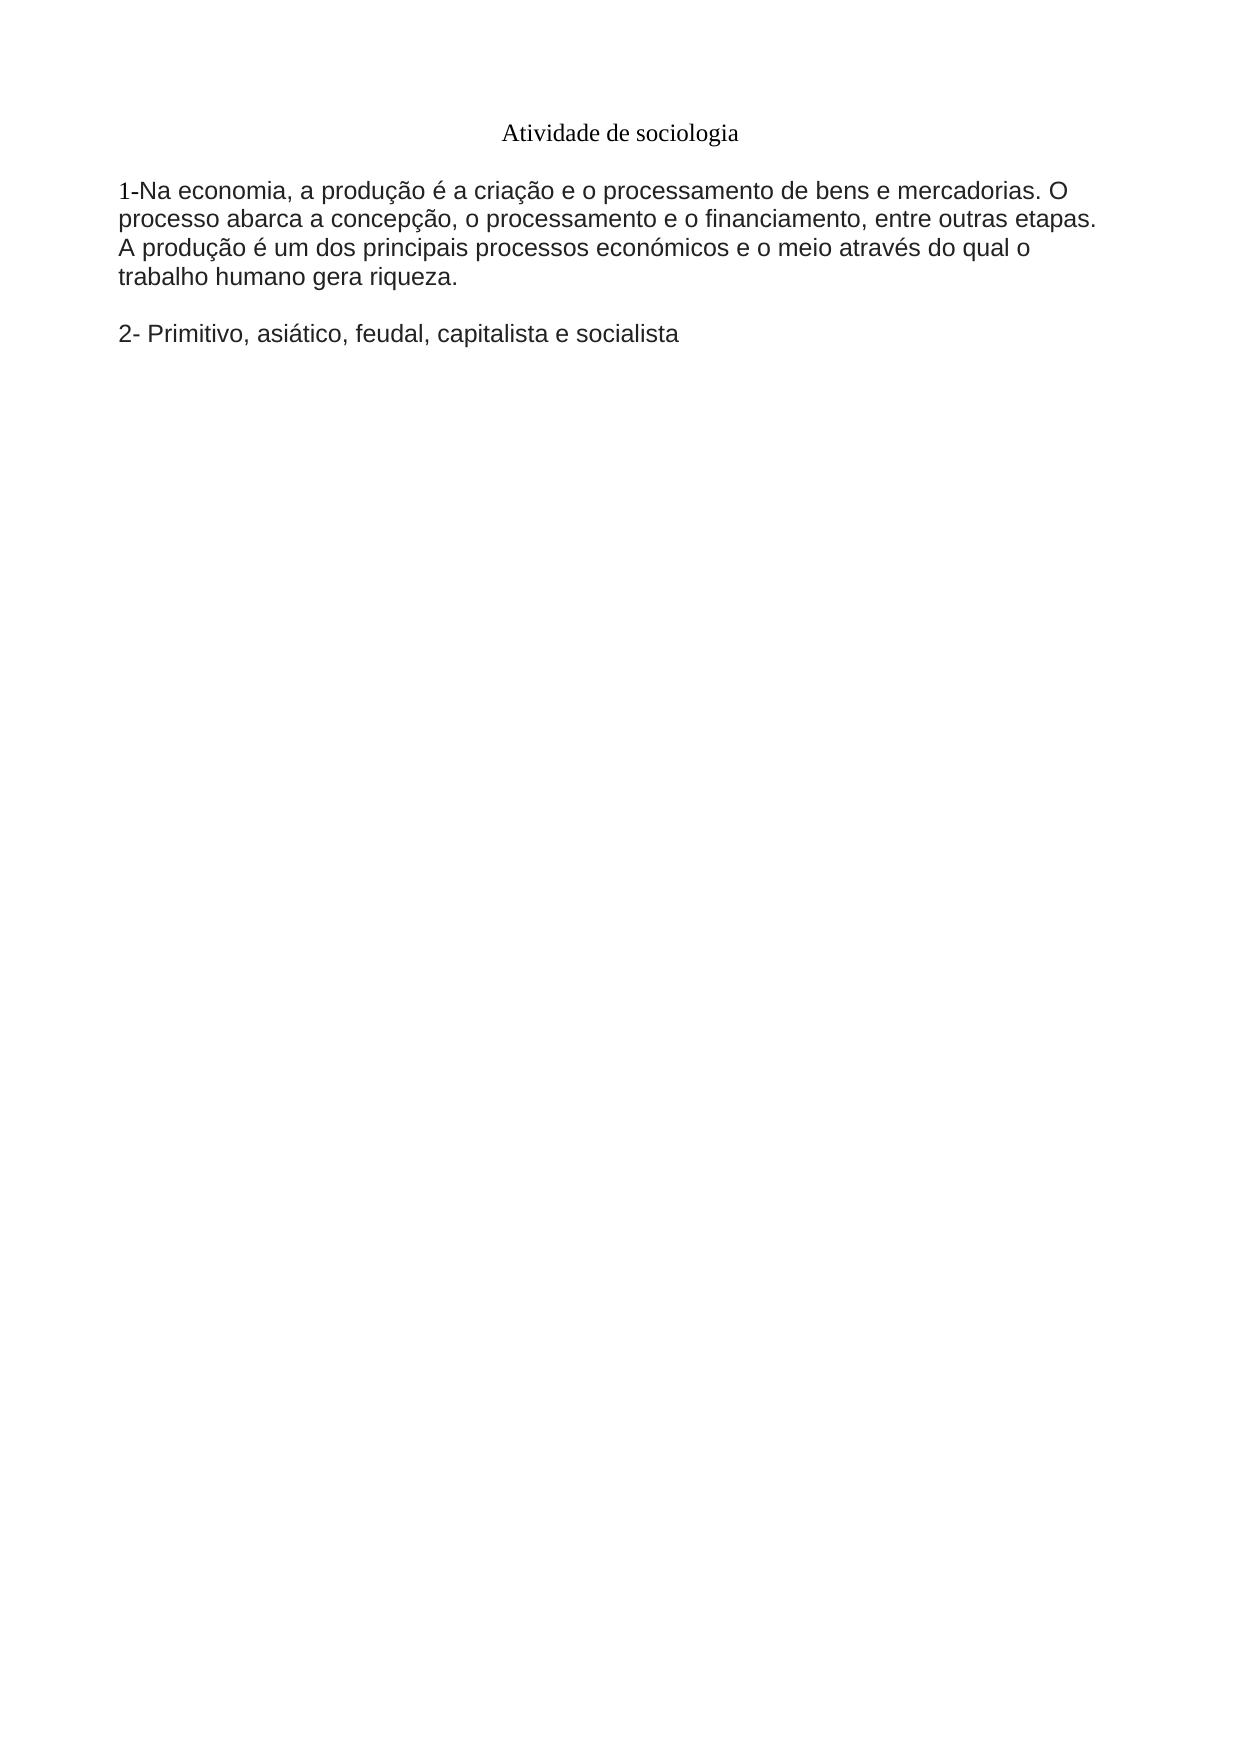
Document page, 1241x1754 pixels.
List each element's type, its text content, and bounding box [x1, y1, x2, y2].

text Atividade de sociologia [118, 118, 1122, 147]
text 2- Primitivo, asiático, feudal, capitalista e socialista [118, 319, 1122, 348]
text 1-Na economia, a produção é a criação e o processamento de bens e mercadorias. O processo abarca a concepção, o processamento e o financiamento, entre outras etapas. A produção é um dos principais processos económicos e o meio através do qual o trabalho humano gera riqueza. [118, 176, 1122, 291]
